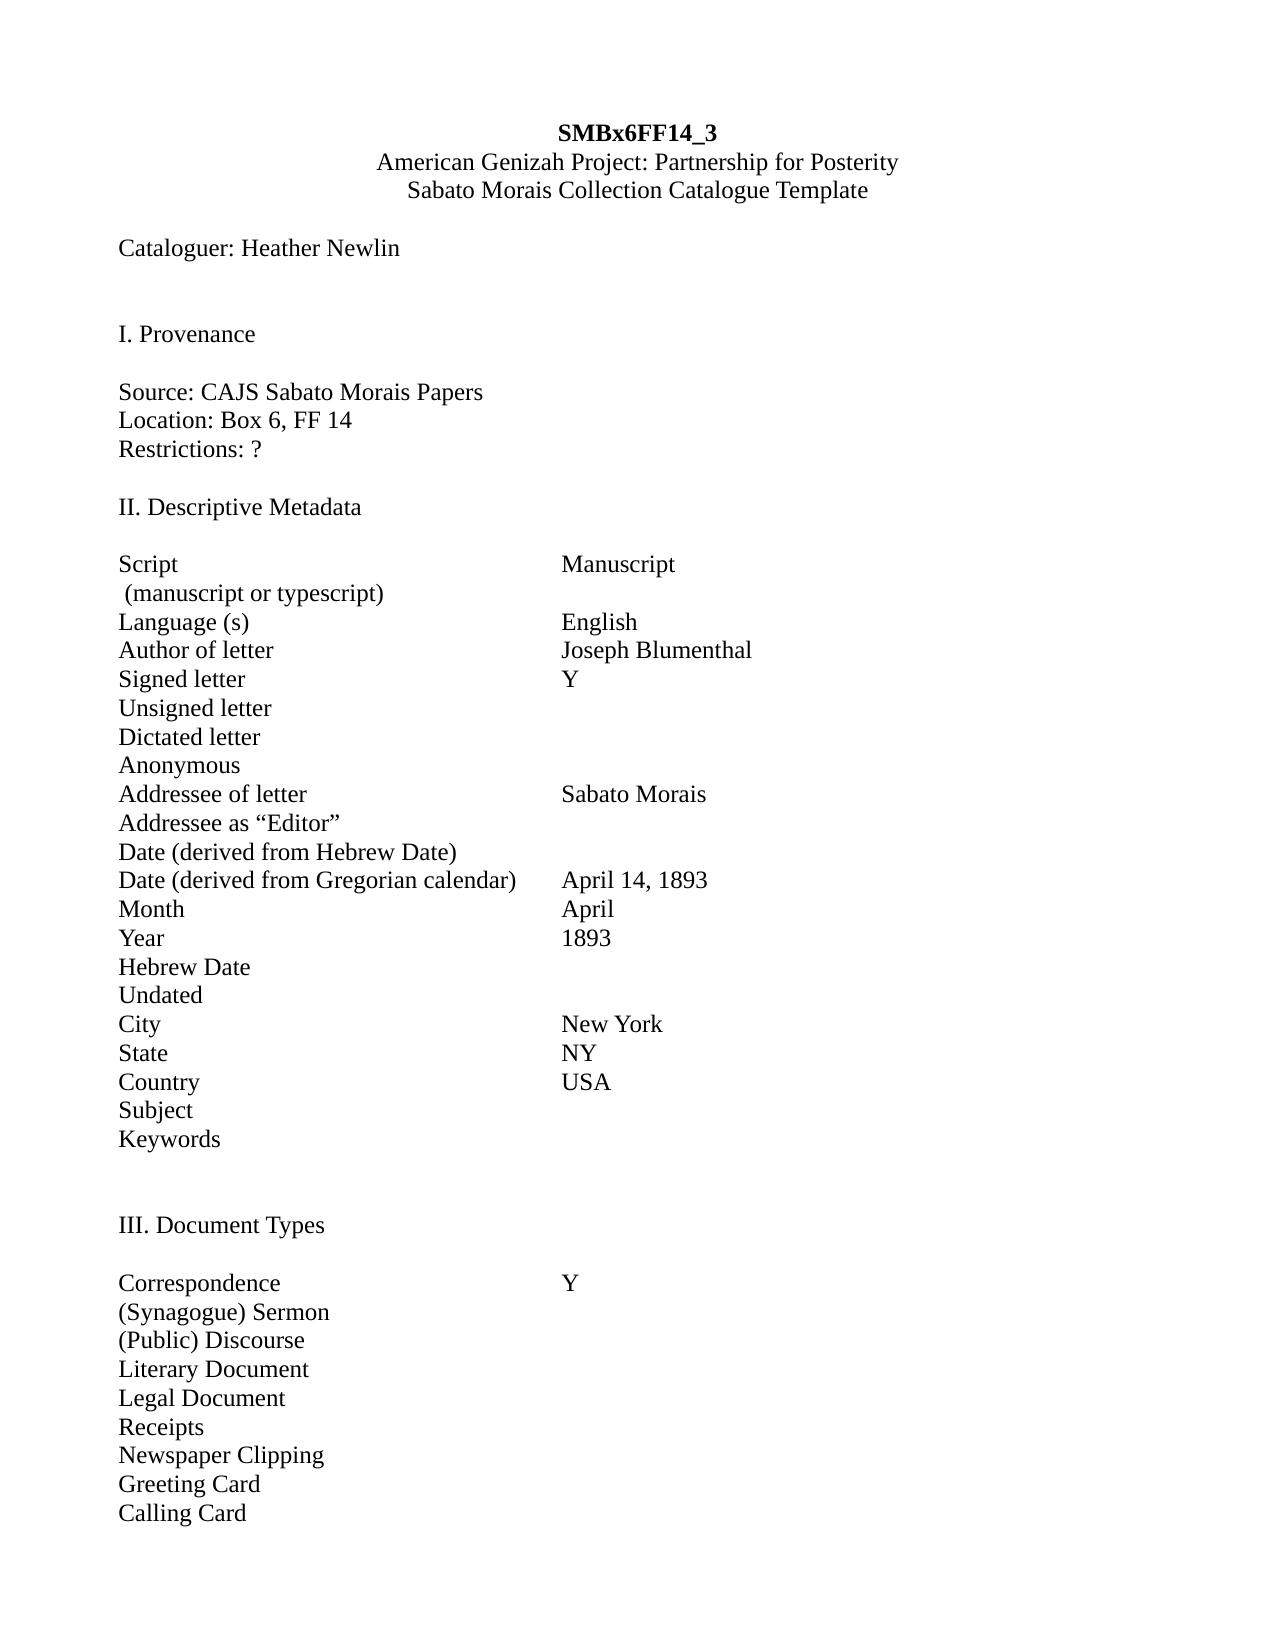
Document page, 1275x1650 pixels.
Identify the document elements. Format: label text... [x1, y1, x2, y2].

text Newspaper Clipping [118, 1441, 1157, 1469]
text SMBx6FF14_3 [118, 118, 1157, 147]
text American Genizah Project: Partnership for Posterity [118, 147, 1157, 176]
text City New York [118, 1009, 1157, 1038]
text Undated [118, 981, 1157, 1009]
text Source: CAJS Sabato Morais Papers [118, 377, 1157, 406]
text III. Document Types [118, 1211, 1157, 1239]
text Year 1893 [118, 923, 1157, 952]
text I. Provenance [118, 319, 1157, 348]
text Dictated letter [118, 722, 1157, 751]
text Author of letter Joseph Blumenthal [118, 636, 1157, 664]
text Script Manuscript [118, 549, 1157, 578]
text Receipts [118, 1412, 1157, 1441]
text (Public) Discourse [118, 1326, 1157, 1354]
text Month April [118, 894, 1157, 923]
text State NY [118, 1038, 1157, 1067]
text Signed letter Y [118, 664, 1157, 693]
text Calling Card [118, 1498, 1157, 1527]
text Language (s) English [118, 607, 1157, 636]
text Legal Document [118, 1383, 1157, 1412]
text Anonymous [118, 751, 1157, 779]
text Location: Box 6, FF 14 [118, 406, 1157, 434]
text Greeting Card [118, 1469, 1157, 1498]
text Addressee as “Editor” [118, 808, 1157, 837]
text Sabato Morais Collection Catalogue Template [118, 176, 1157, 204]
text Hebrew Date [118, 952, 1157, 981]
text Subject [118, 1096, 1157, 1124]
text Keywords [118, 1124, 1157, 1153]
text (manuscript or typescript) [118, 578, 1157, 607]
text Date (derived from Gregorian calendar) April 14, 1893 [118, 866, 1157, 894]
text Correspondence Y [118, 1268, 1157, 1297]
text Restrictions: ? [118, 434, 1157, 463]
text (Synagogue) Sermon [118, 1297, 1157, 1326]
text Addressee of letter Sabato Morais [118, 779, 1157, 808]
text Date (derived from Hebrew Date) [118, 837, 1157, 866]
text Unsigned letter [118, 693, 1157, 722]
text Literary Document [118, 1354, 1157, 1383]
text Country USA [118, 1067, 1157, 1096]
text II. Descriptive Metadata [118, 492, 1157, 521]
text Cataloguer: Heather Newlin [118, 233, 1157, 262]
